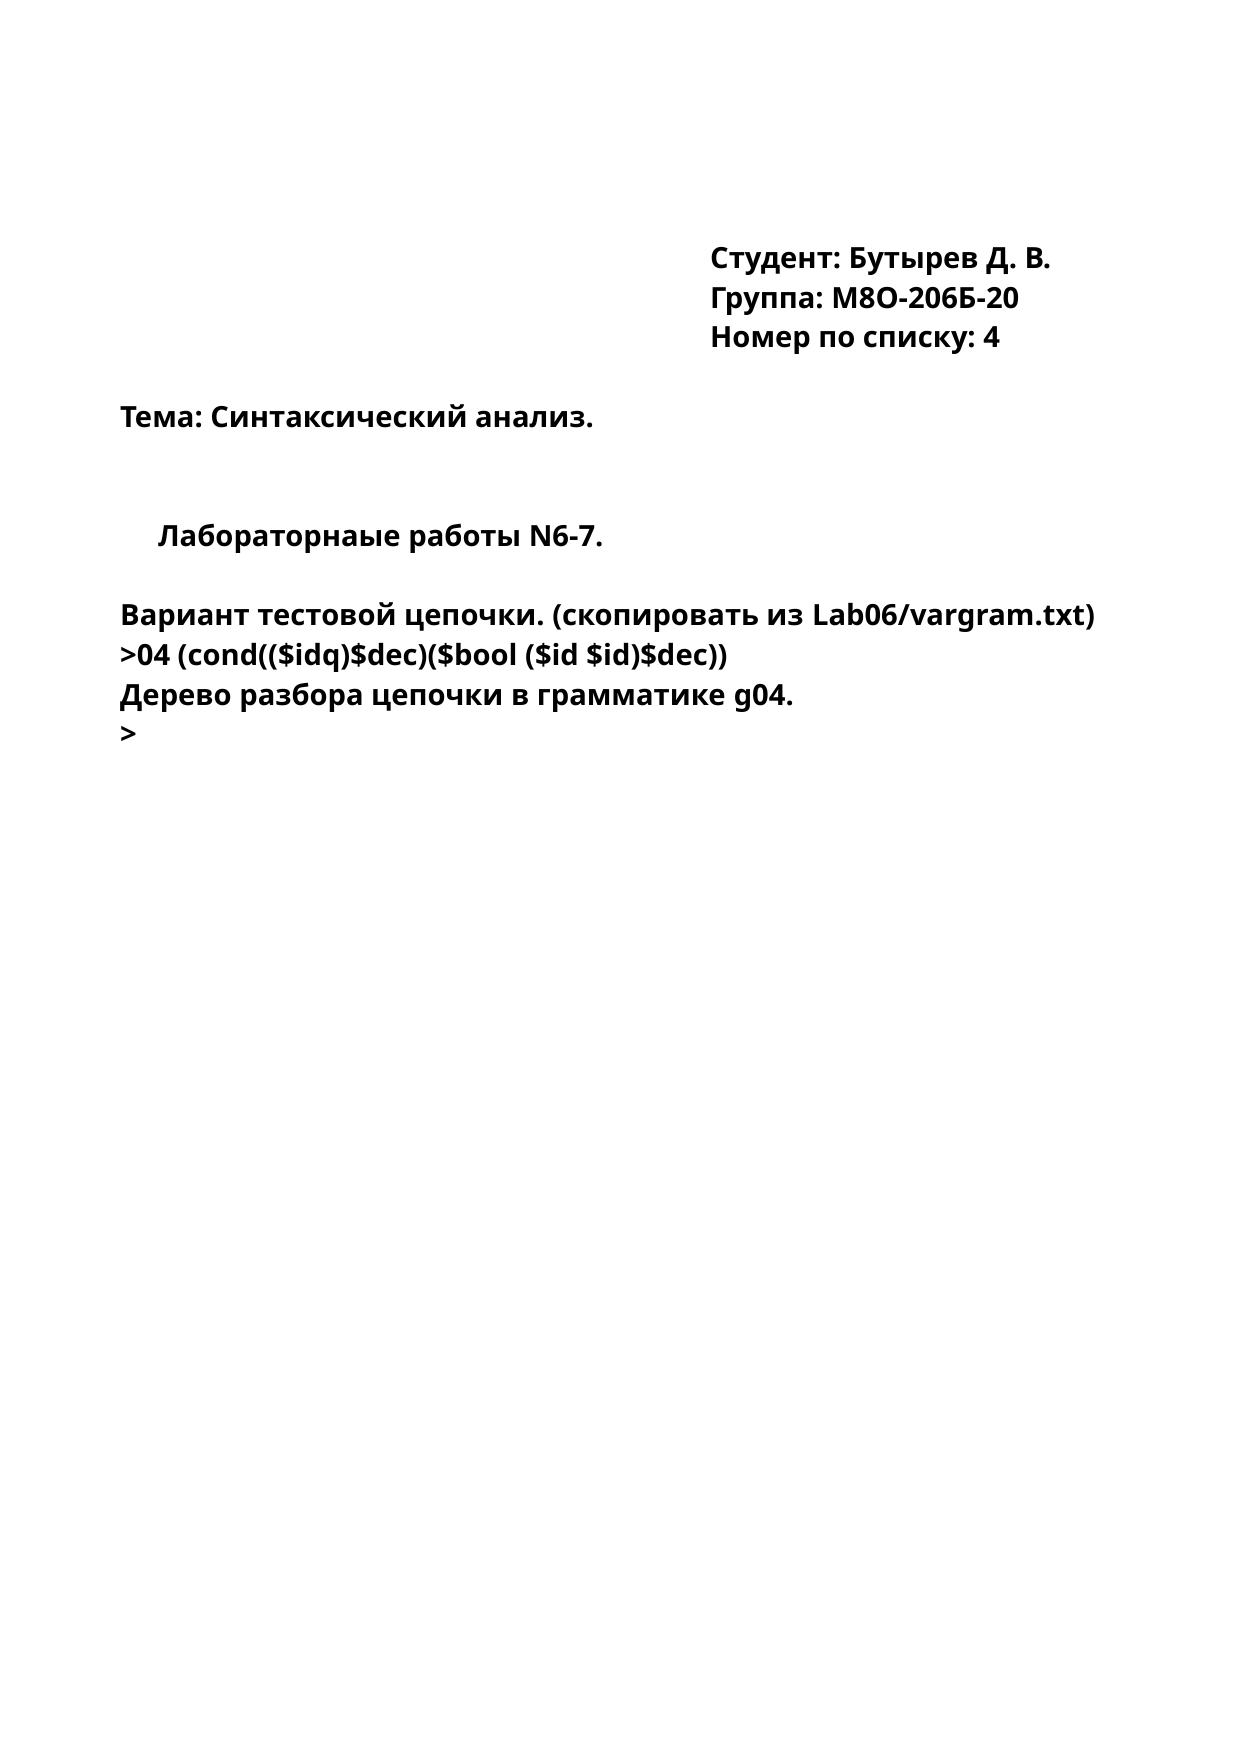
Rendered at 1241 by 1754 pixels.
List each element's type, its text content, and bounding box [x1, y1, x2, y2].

text Вариант тестовой цепочки. (скопировать из Lab06/vargram.txt) [120, 594, 1120, 634]
text Группа: М8О-206Б-20 [120, 277, 1120, 317]
text Студент: Бутырев Д. В. [120, 237, 1120, 277]
text Дерево разбора цепочки в грамматике g04. [120, 674, 1120, 713]
text >04 (cond(($idq)$dec)($bool ($id $id)$dec)) [120, 634, 1120, 674]
text Лабораторнаые работы N6-7. [120, 515, 1120, 555]
text Номер по списку: 4 [120, 317, 1120, 356]
text > [120, 713, 1120, 753]
text Тема: Синтаксический анализ. [120, 396, 1120, 436]
